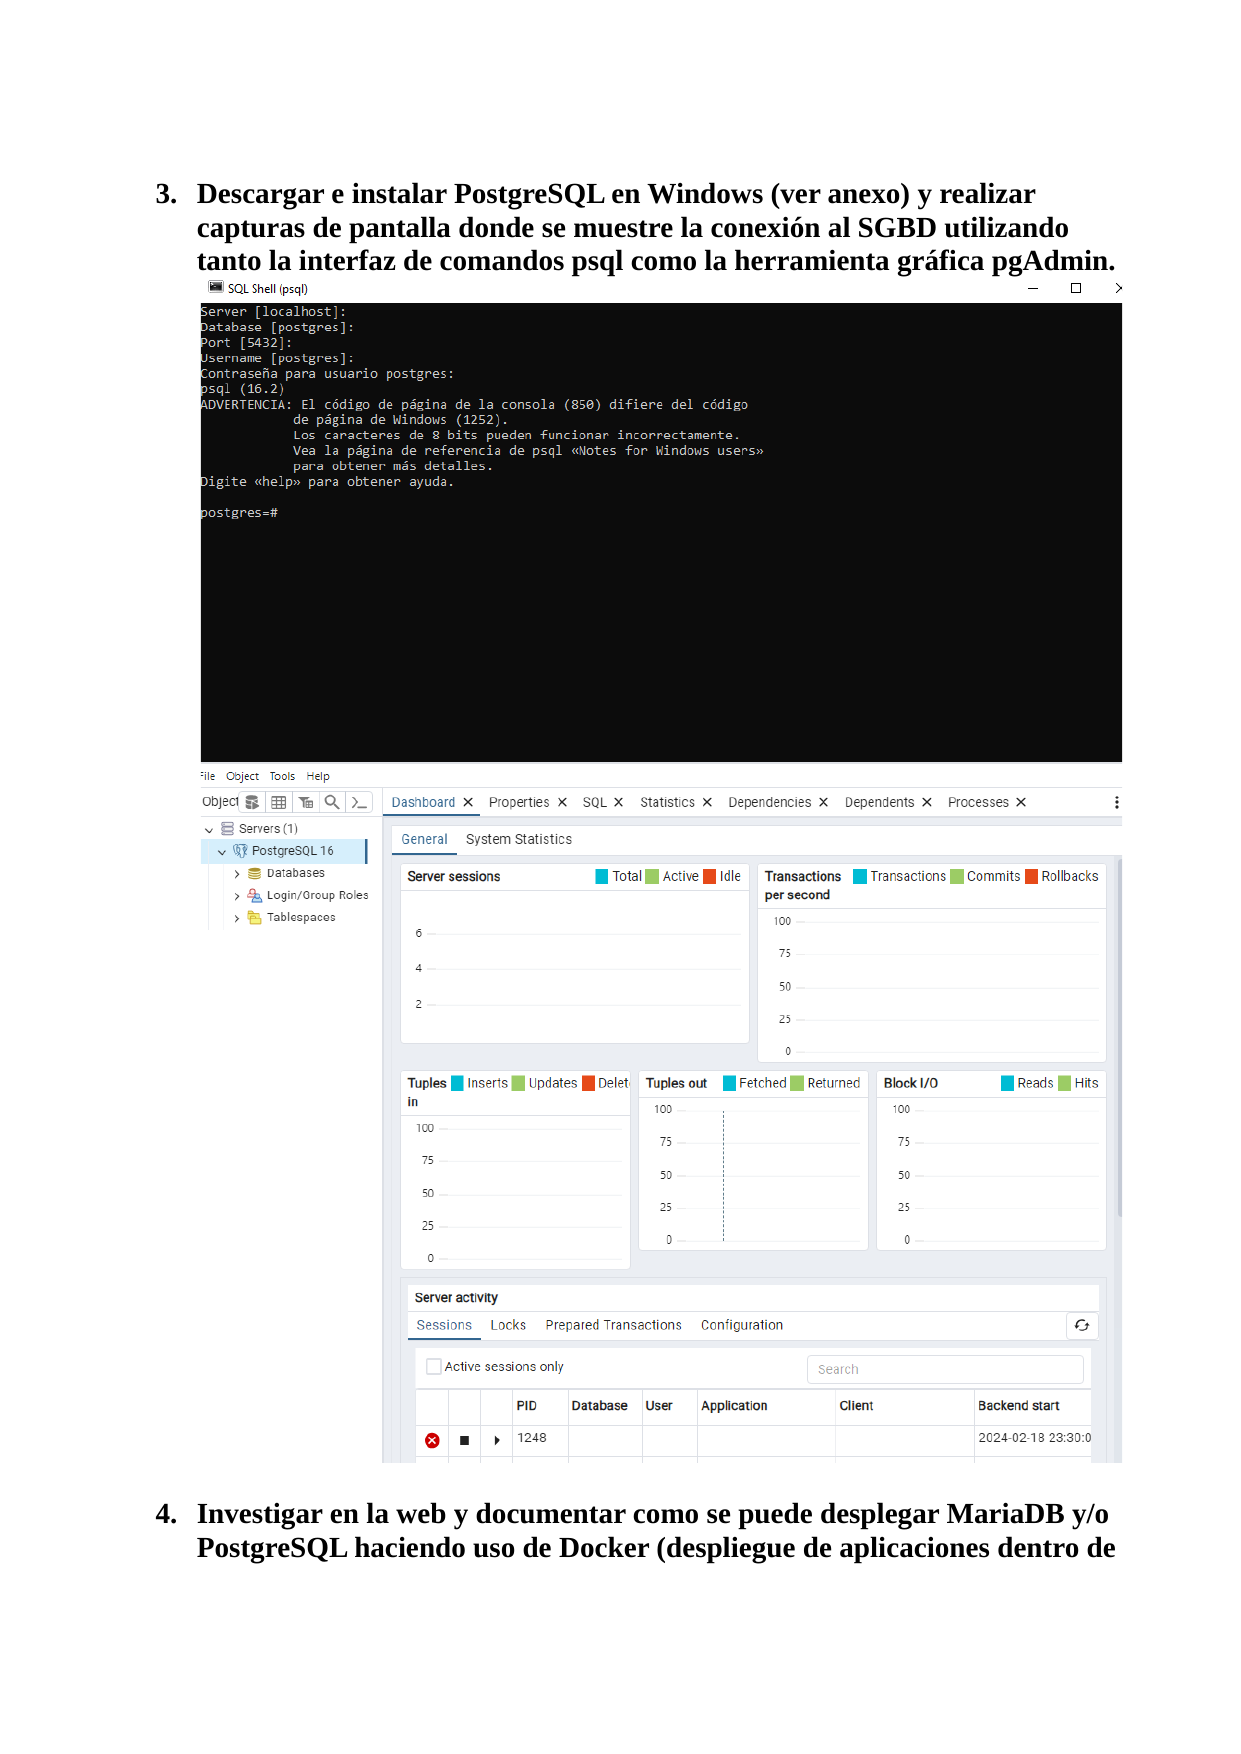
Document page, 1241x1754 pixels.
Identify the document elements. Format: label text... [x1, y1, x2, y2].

subtitle Descargar e instalar PostgreSQL en Windows (ver anexo) y realizar capturas de pantalla donde se muestre la conexión al SGBD utilizando tanto la interfaz de comandos psql como la herramienta gráfica pgAdmin. [155, 176, 1122, 277]
picture [200, 277, 1123, 1463]
subtitle Investigar en la web y documentar como se puede desplegar MariaDB y/o PostgreSQL haciendo uso de Docker (despliegue de aplicaciones dentro de [155, 1496, 1122, 1563]
